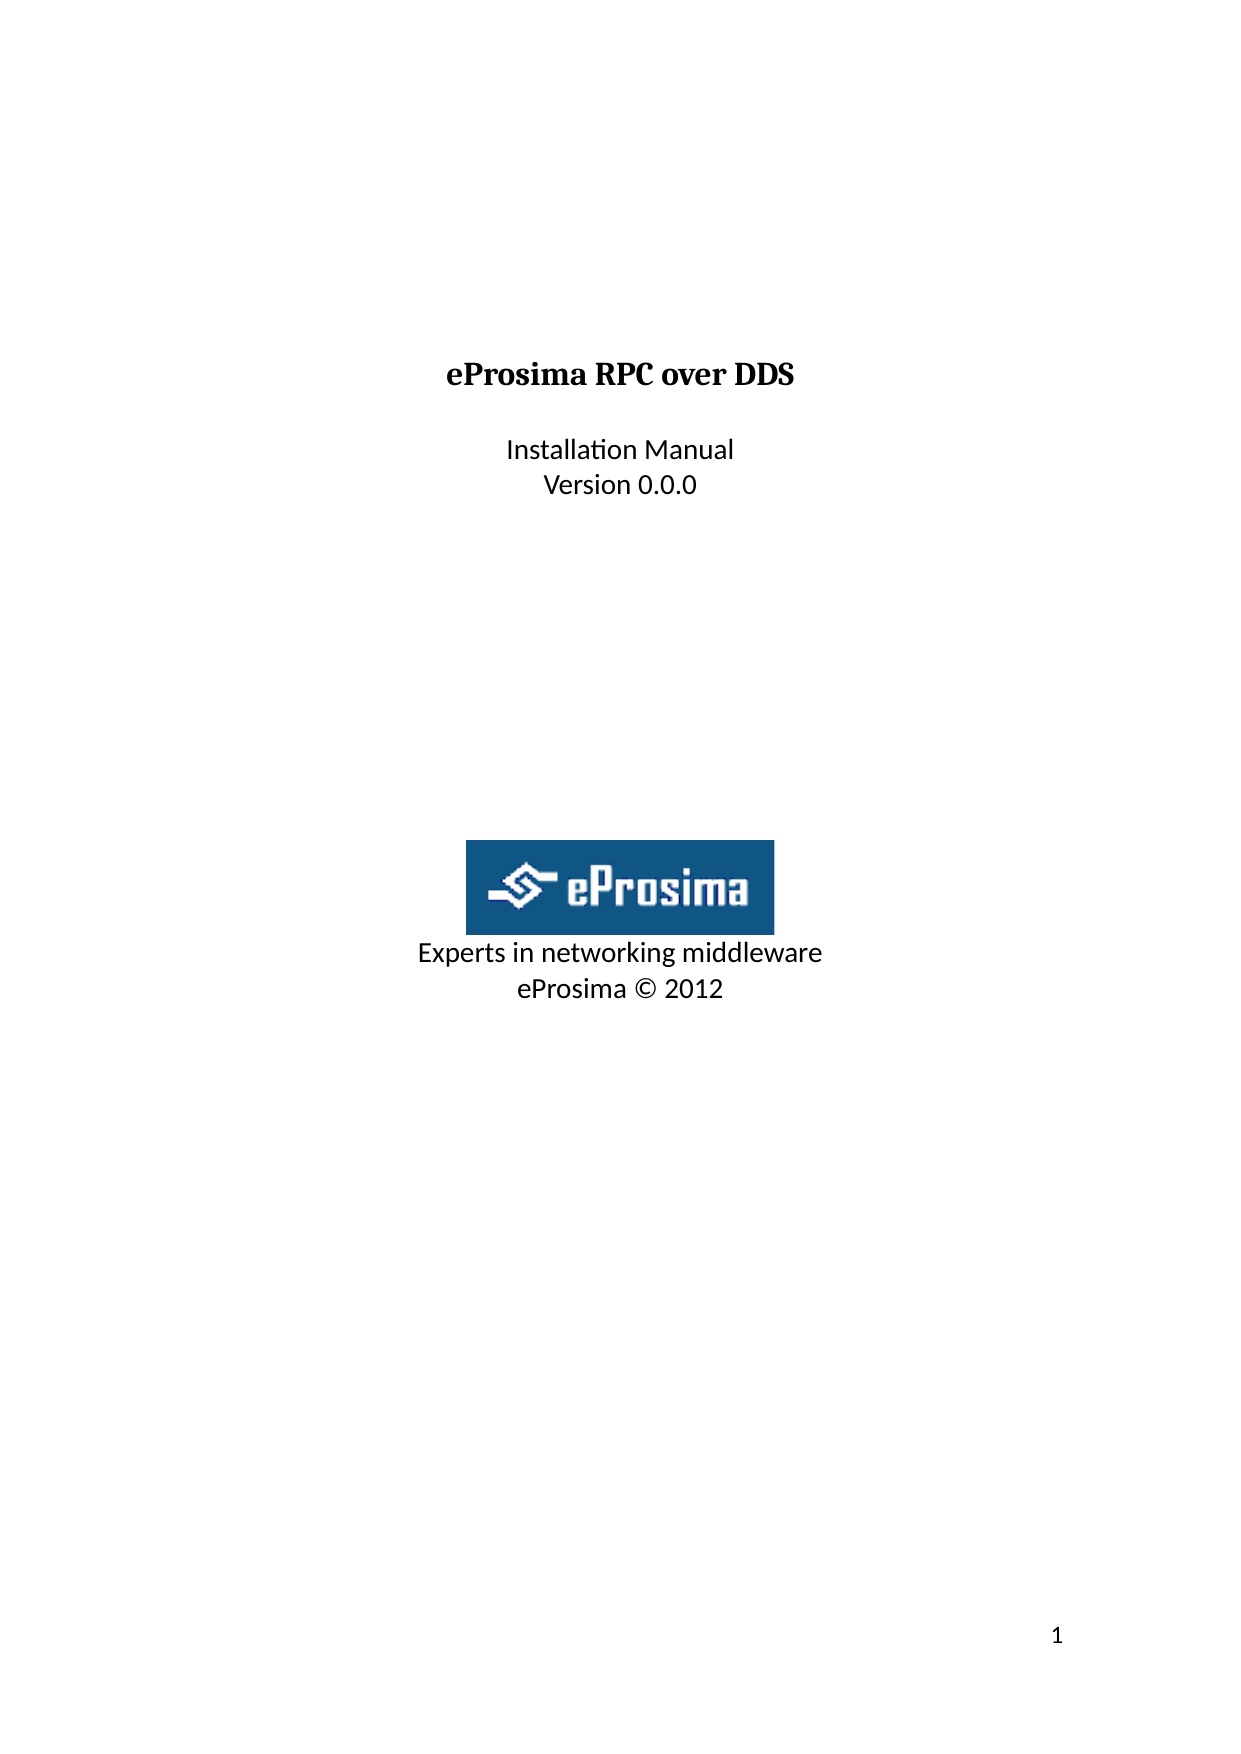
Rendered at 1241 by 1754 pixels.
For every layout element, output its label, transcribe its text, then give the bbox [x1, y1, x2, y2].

text eProsima © 2012 [177, 970, 1063, 1006]
picture [466, 840, 775, 935]
text Installation Manual [177, 400, 1063, 466]
text Version 0.0.0 [177, 466, 1063, 502]
title eProsima RPC over DDS [177, 356, 1063, 394]
text Experts in networking middleware [177, 934, 1063, 970]
